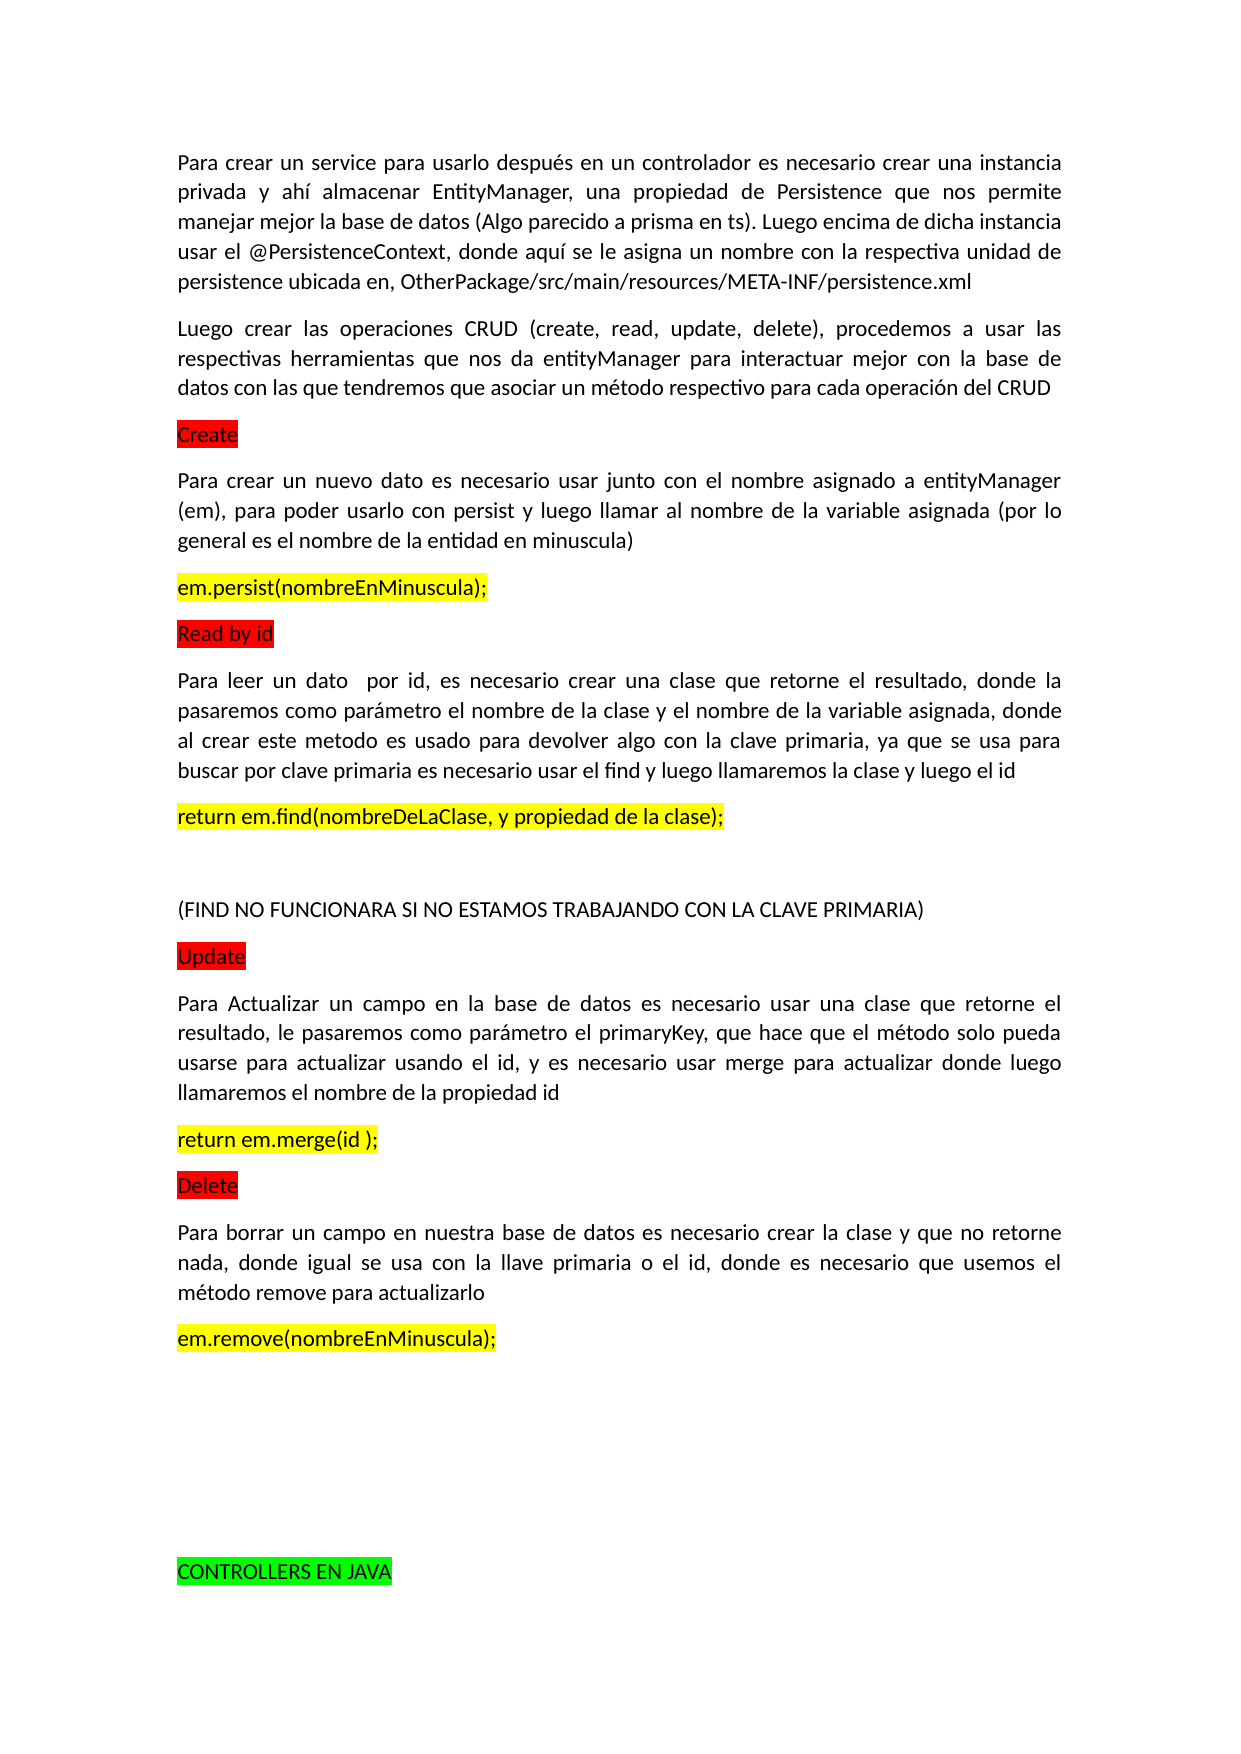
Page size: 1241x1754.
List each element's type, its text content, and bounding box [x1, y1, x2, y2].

text em.remove(nombreEnMinuscula); [177, 1324, 1063, 1352]
text return em.merge(id ); [177, 1125, 1063, 1153]
text (FIND NO FUNCIONARA SI NO ESTAMOS TRABAJANDO CON LA CLAVE PRIMARIA) [177, 896, 1063, 923]
text Para borrar un campo en nuestra base de datos es necesario crear la clase y que no retorne nada, donde igual se usa con la llave primaria o el id, donde es necesario que usemos el método remove para actualizarlo [177, 1218, 1063, 1306]
text Para crear un nuevo dato es necesario usar junto con el nombre asignado a entityManager (em), para poder usarlo con persist y luego llamar al nombre de la variable asignada (por lo general es el nombre de la entidad en minuscula) [177, 467, 1063, 554]
text Para crear un service para usarlo después en un controlador es necesario crear una instancia privada y ahí almacenar EntityManager, una propiedad de Persistence que nos permite manejar mejor la base de datos (Algo parecido a prisma en ts). Luego encima de dicha instancia usar el @PersistenceContext, donde aquí se le asigna un nombre con la respectiva unidad de persistence ubicada en, OtherPackage/src/main/resources/META-INF/persistence.xml [177, 148, 1063, 295]
text CONTROLLERS EN JAVA [177, 1557, 1063, 1585]
text Delete [177, 1171, 1063, 1199]
text return em.find(nombreDeLaClase, y propiedad de la clase); [177, 802, 1063, 830]
text Update [177, 942, 1063, 970]
text Luego crear las operaciones CRUD (create, read, update, delete), procedemos a usar las respectivas herramientas que nos da entityManager para interactuar mejor con la base de datos con las que tendremos que asociar un método respectivo para cada operación del CRUD [177, 314, 1063, 402]
text Read by id [177, 619, 1063, 648]
text Para Actualizar un campo en la base de datos es necesario usar una clase que retorne el resultado, le pasaremos como parámetro el primaryKey, que hace que el método solo pueda usarse para actualizar usando el id, y es necesario usar merge para actualizar donde luego llamaremos el nombre de la propiedad id [177, 989, 1063, 1106]
text Create [177, 420, 1063, 448]
text em.persist(nombreEnMinuscula); [177, 573, 1063, 601]
text Para leer un dato por id, es necesario crear una clase que retorne el resultado, donde la pasaremos como parámetro el nombre de la clase y el nombre de la variable asignada, donde al crear este metodo es usado para devolver algo con la clave primaria, ya que se usa para buscar por clave primaria es necesario usar el find y luego llamaremos la clase y luego el id [177, 666, 1063, 784]
